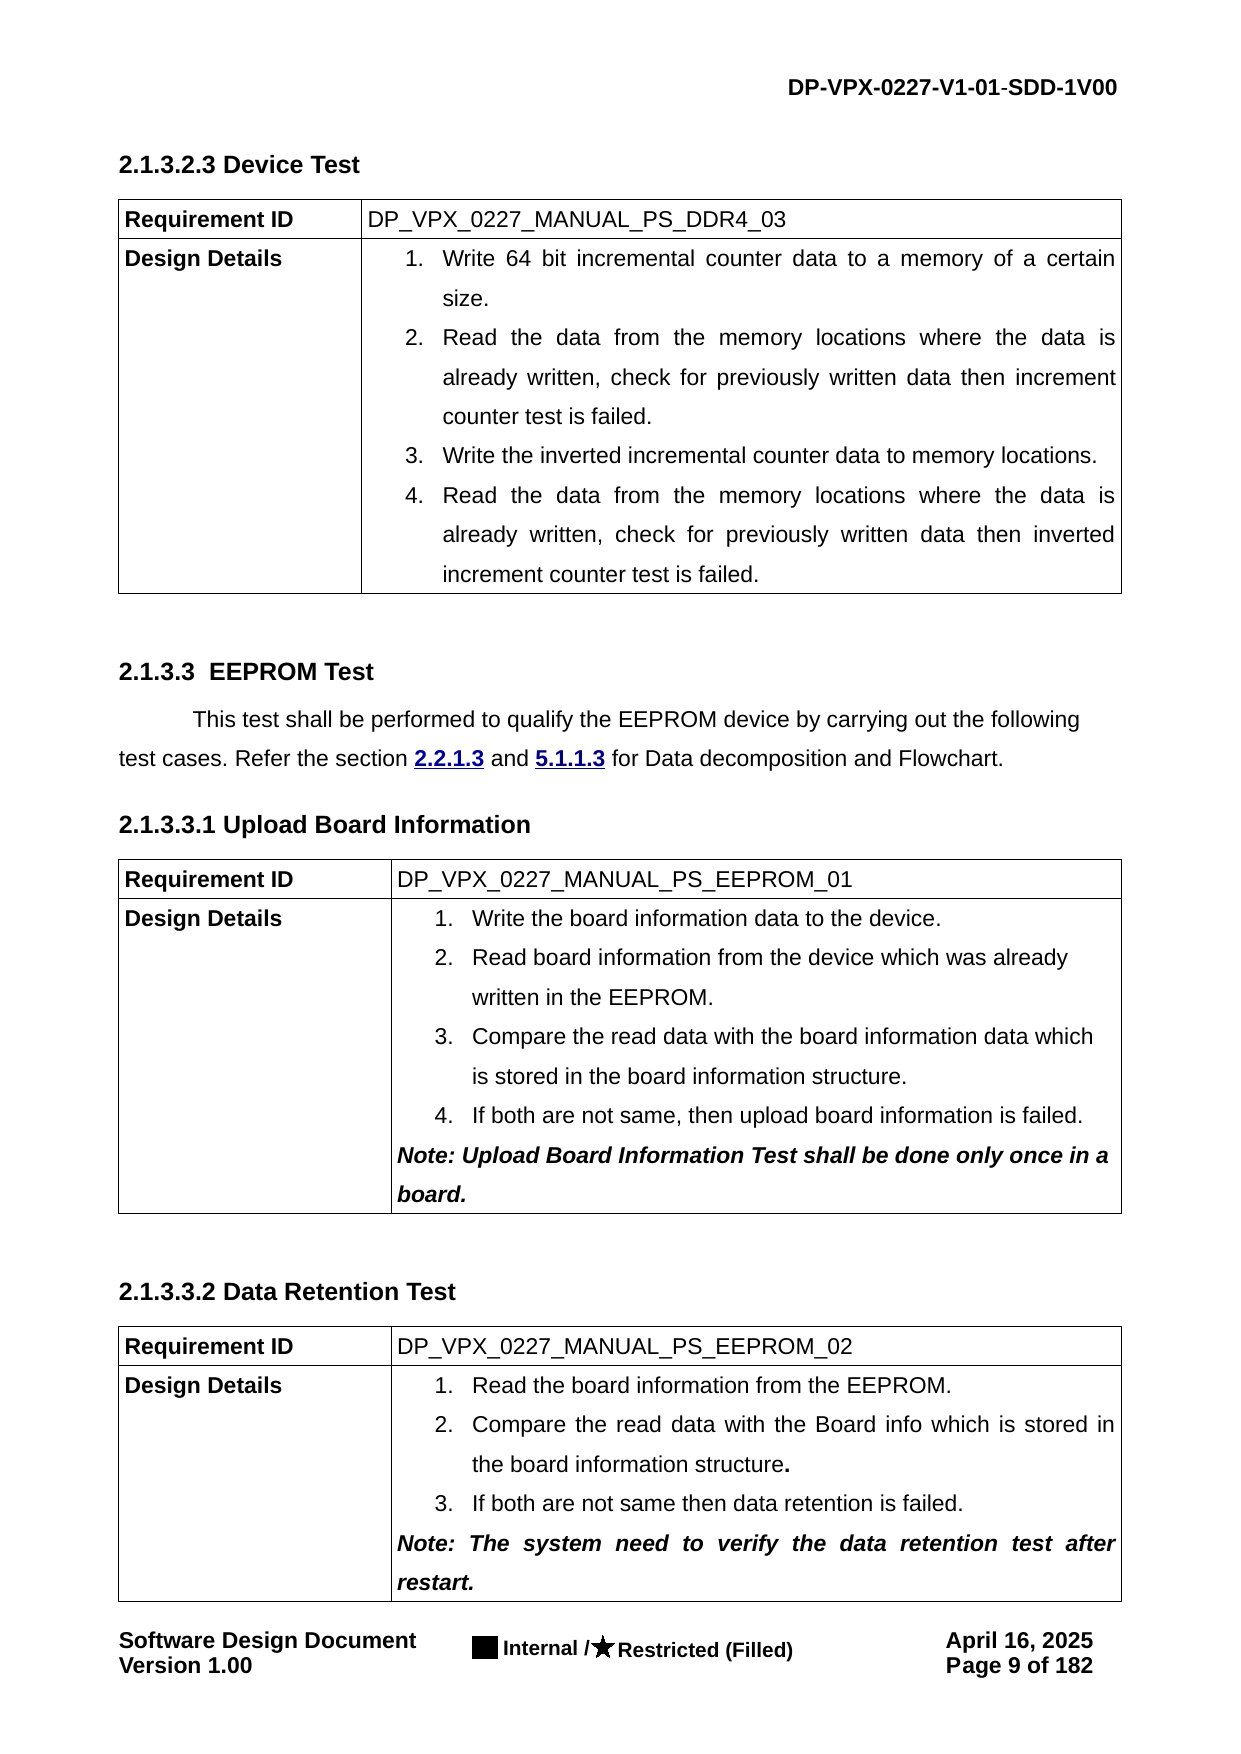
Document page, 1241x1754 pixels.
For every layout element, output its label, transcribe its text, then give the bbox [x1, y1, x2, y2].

table_cell Write the board information data to the device. Read board information from the device which was already written in the EEPROM. Compare the read data with the board information data which is stored in the board information structure. If both are not same, then upload board information is failed. Note: Upload Board Information Test shall be done only once in a board. [392, 899, 1121, 1213]
subtitle Data Retention Test [118, 1277, 1122, 1306]
subtitle Upload Board Information [118, 810, 1122, 838]
table_header DP_VPX_0227_MANUAL_PS_DDR4_03 [362, 200, 1121, 238]
table_header Requirement ID [119, 860, 391, 898]
table_cell Design Details [119, 239, 361, 593]
table_cell Read the board information from the EEPROM. Compare the read data with the Board info which is stored in the board information structure. If both are not same then data retention is failed. Note: The system need to verify the data retention test after restart. [392, 1366, 1121, 1601]
table_cell Design Details [119, 1366, 391, 1601]
table_header Requirement ID [119, 1327, 391, 1365]
table_header Requirement ID [119, 200, 361, 238]
table_cell Design Details [119, 899, 391, 1213]
table_header DP_VPX_0227_MANUAL_PS_EEPROM_02 [392, 1327, 1121, 1365]
text This test shall be performed to qualify the EEPROM device by carrying out the following test cases. Refer the section 2.2.1.3 and 5.1.1.3 for Data decomposition and Flowchart. [118, 706, 1122, 772]
table_cell Write 64 bit incremental counter data to a memory of a certain size. Read the data from the memory locations where the data is already written, check for previously written data then increment counter test is failed. Write the inverted incremental counter data to memory locations. Read the data from the memory locations where the data is already written, check for previously written data then inverted increment counter test is failed. [362, 239, 1121, 593]
subtitle EEPROM Test [118, 656, 1122, 685]
table_header DP_VPX_0227_MANUAL_PS_EEPROM_01 [392, 860, 1121, 898]
subtitle Device Test [118, 150, 1122, 179]
